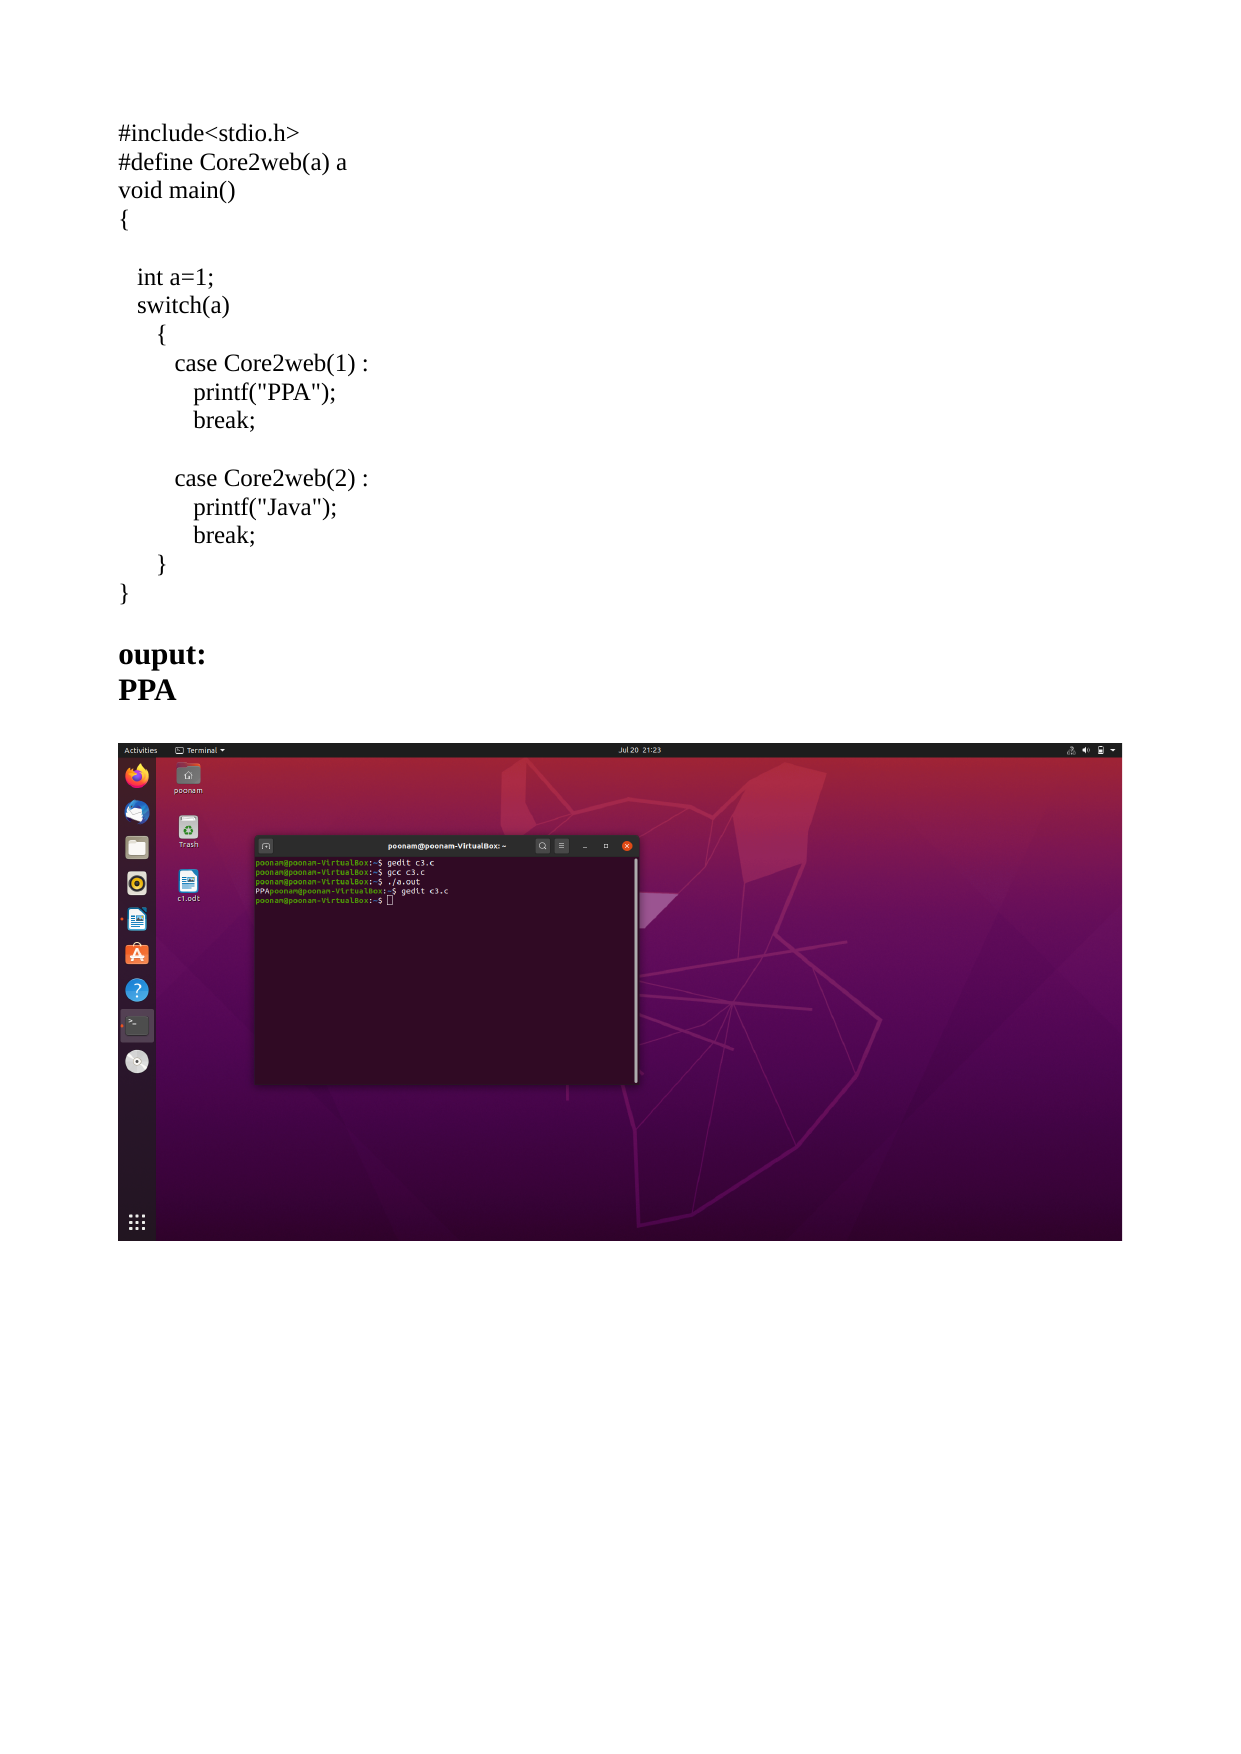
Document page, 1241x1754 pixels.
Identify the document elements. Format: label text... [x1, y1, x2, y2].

text printf("Java"); [118, 492, 1122, 521]
text { [118, 319, 1122, 348]
text } [118, 549, 1122, 578]
text PPA [118, 672, 1122, 707]
text { [118, 204, 1122, 233]
text case Core2web(2) : [118, 463, 1122, 492]
text } [118, 578, 1122, 607]
text void main() [118, 176, 1122, 204]
text case Core2web(1) : [118, 348, 1122, 377]
text int a=1; [118, 262, 1122, 291]
text switch(a) [118, 291, 1122, 319]
text #define Core2web(a) a [118, 147, 1122, 176]
text printf("PPA"); [118, 377, 1122, 406]
picture [118, 743, 1123, 1241]
text break; [118, 521, 1122, 549]
text ouput: [118, 636, 1122, 672]
text #include<stdio.h> [118, 118, 1122, 147]
text break; [118, 406, 1122, 434]
